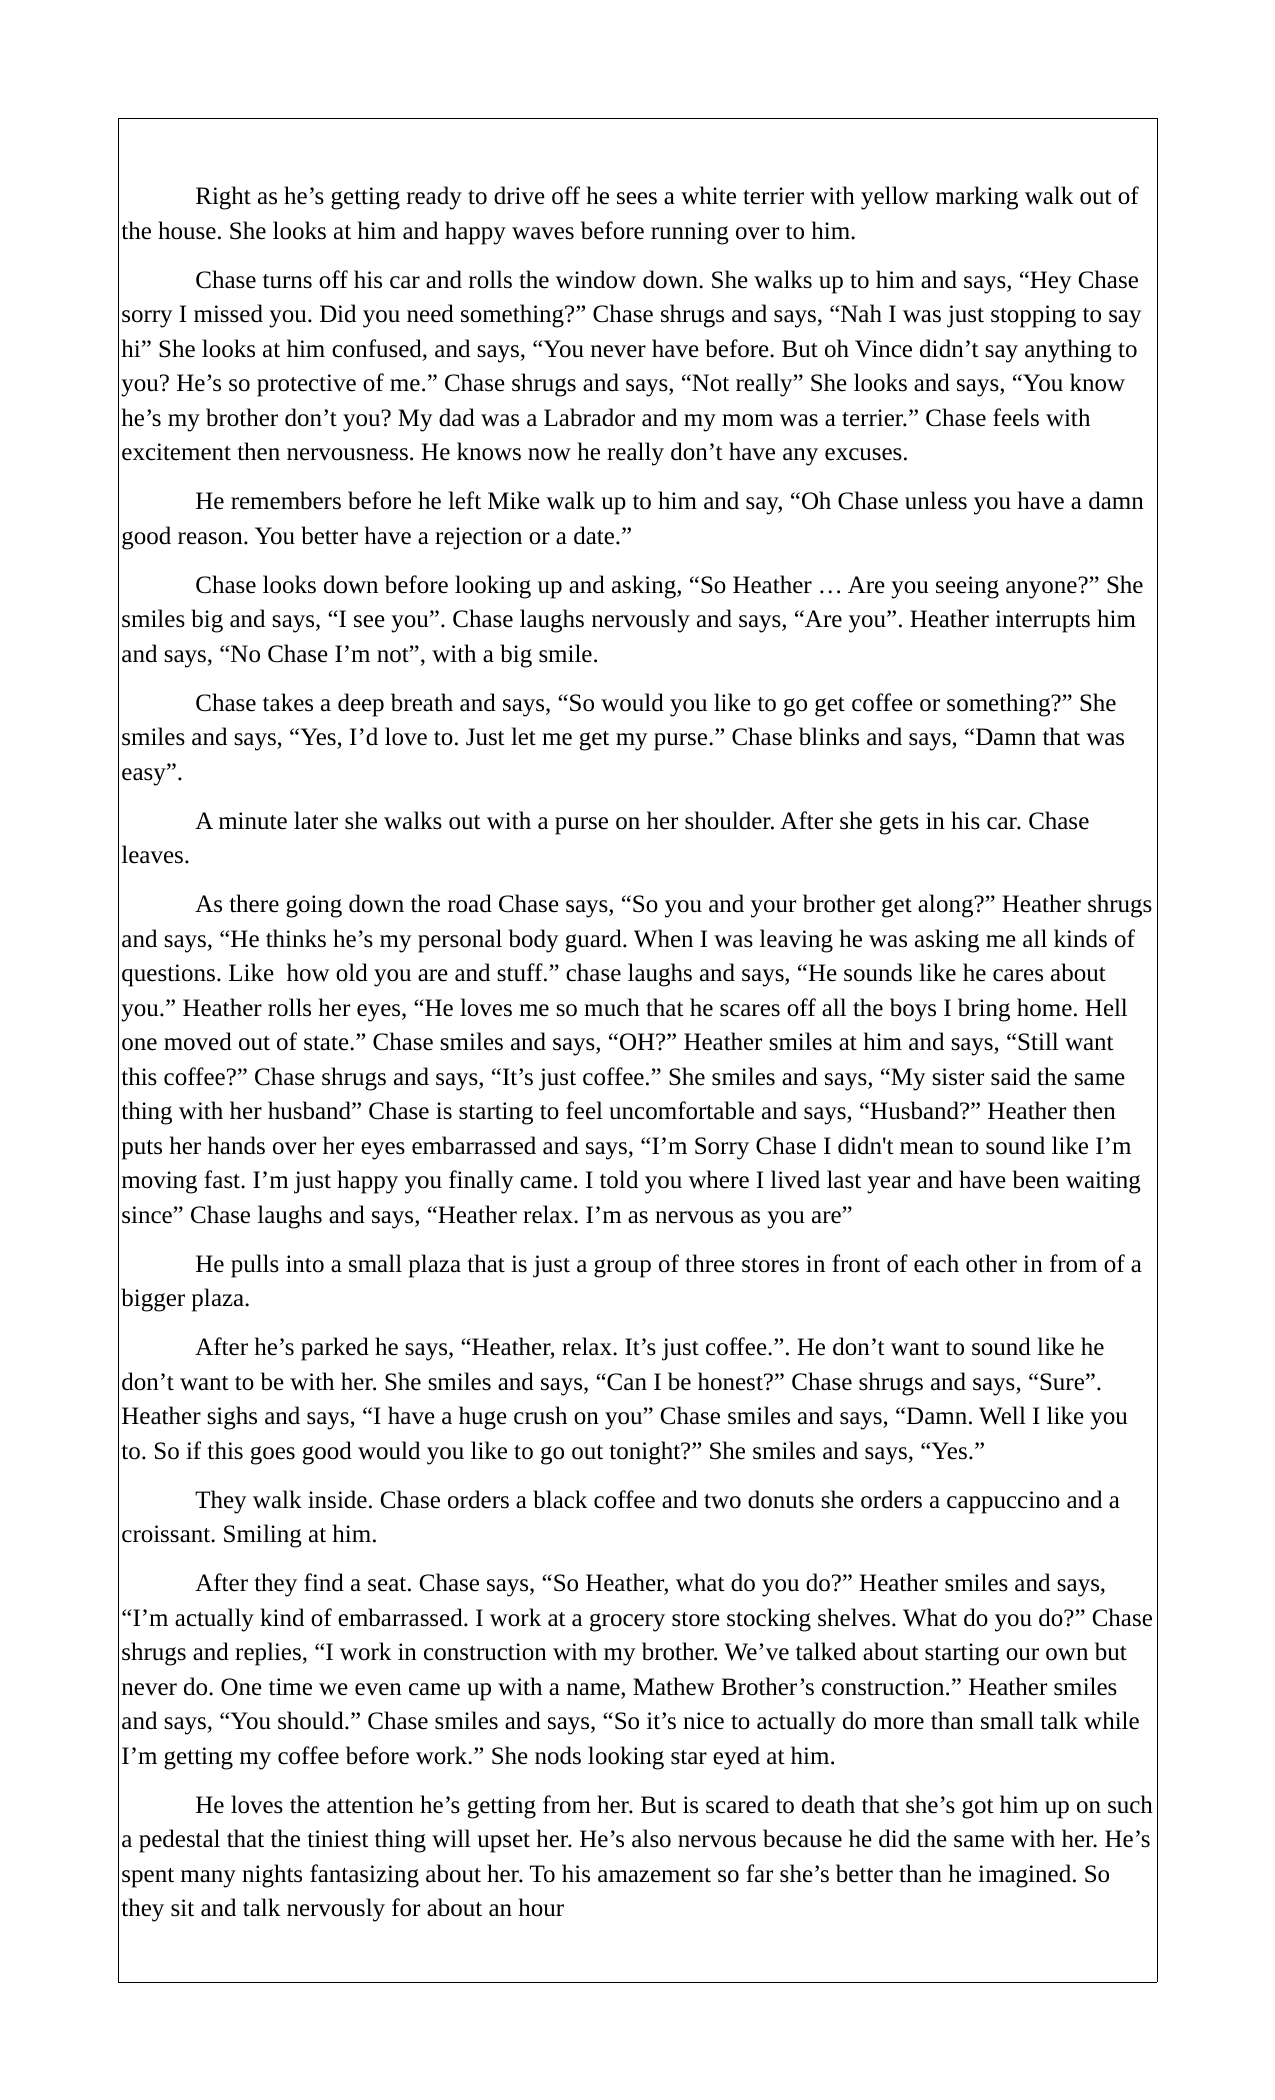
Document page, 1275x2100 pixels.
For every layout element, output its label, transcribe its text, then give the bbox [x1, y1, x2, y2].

text After he’s parked he says, “Heather, relax. It’s just coffee.”. He don’t want to sound like he don’t want to be with her. She smiles and says, “Can I be honest?” Chase shrugs and says, “Sure”. Heather sighs and says, “I have a huge crush on you” Chase smiles and says, “Damn. Well I like you to. So if this goes good would you like to go out tonight?” She smiles and says, “Yes.” [121, 1332, 1154, 1464]
text He remembers before he left Mike walk up to him and say, “Oh Chase unless you have a damn good reason. You better have a rejection or a date.” [121, 486, 1154, 549]
text He pulls into a small plaza that is just a group of three stores in front of each other in from of a bigger plaza. [121, 1249, 1154, 1312]
text A minute later she walks out with a purse on her shoulder. After she gets in his car. Chase leaves. [121, 806, 1154, 869]
text Chase looks down before looking up and asking, “So Heather … Are you seeing anyone?” She smiles big and says, “I see you”. Chase laughs nervously and says, “Are you”. Heather interrupts him and says, “No Chase I’m not”, with a big smile. [121, 570, 1154, 667]
text After they find a seat. Chase says, “So Heather, what do you do?” Heather smiles and says, “I’m actually kind of embarrassed. I work at a grocery store stocking shelves. What do you do?” Chase shrugs and replies, “I work in construction with my brother. We’ve talked about starting our own but never do. One time we even came up with a name, Mathew Brother’s construction.” Heather smiles and says, “You should.” Chase smiles and says, “So it’s nice to actually do more than small talk while I’m getting my coffee before work.” She nods looking star eyed at him. [121, 1568, 1154, 1769]
text Right as he’s getting ready to drive off he sees a white terrier with yellow marking walk out of the house. She looks at him and happy waves before running over to him. [121, 181, 1154, 244]
text Chase takes a deep breath and says, “So would you like to go get coffee or something?” She smiles and says, “Yes, I’d love to. Just let me get my purse.” Chase blinks and says, “Damn that was easy”. [121, 688, 1154, 786]
text They walk inside. Chase orders a black coffee and two donuts she orders a cappuccino and a croissant. Smiling at him. [121, 1485, 1154, 1548]
text As there going down the road Chase says, “So you and your brother get along?” Heather shrugs and says, “He thinks he’s my personal body guard. When I was leaving he was asking me all kinds of questions. Like how old you are and stuff.” chase laughs and says, “He sounds like he cares about you.” Heather rolls her eyes, “He loves me so much that he scares off all the boys I bring home. Hell one moved out of state.” Chase smiles and says, “OH?” Heather smiles at him and says, “Still want this coffee?” Chase shrugs and says, “It’s just coffee.” She smiles and says, “My sister said the same thing with her husband” Chase is starting to feel uncomfortable and says, “Husband?” Heather then puts her hands over her eyes embarrassed and says, “I’m Sorry Chase I didn't mean to sound like I’m moving fast. I’m just happy you finally came. I told you where I lived last year and have been waiting since” Chase laughs and says, “Heather relax. I’m as nervous as you are” [121, 889, 1154, 1228]
text He loves the attention he’s getting from her. But is scared to death that she’s got him up on such a pedestal that the tiniest thing will upset her. He’s also nervous because he did the same with her. He’s spent many nights fantasizing about her. To his amazement so far she’s better than he imagined. So they sit and talk nervously for about an hour [121, 1790, 1154, 1922]
text Chase turns off his car and rolls the window down. She walks up to him and says, “Hey Chase sorry I missed you. Did you need something?” Chase shrugs and says, “Nah I was just stopping to say hi” She looks at him confused, and says, “You never have before. But oh Vince didn’t say anything to you? He’s so protective of me.” Chase shrugs and says, “Not really” She looks and says, “You know he’s my brother don’t you? My dad was a Labrador and my mom was a terrier.” Chase feels with excitement then nervousness. He knows now he really don’t have any excuses. [121, 265, 1154, 466]
